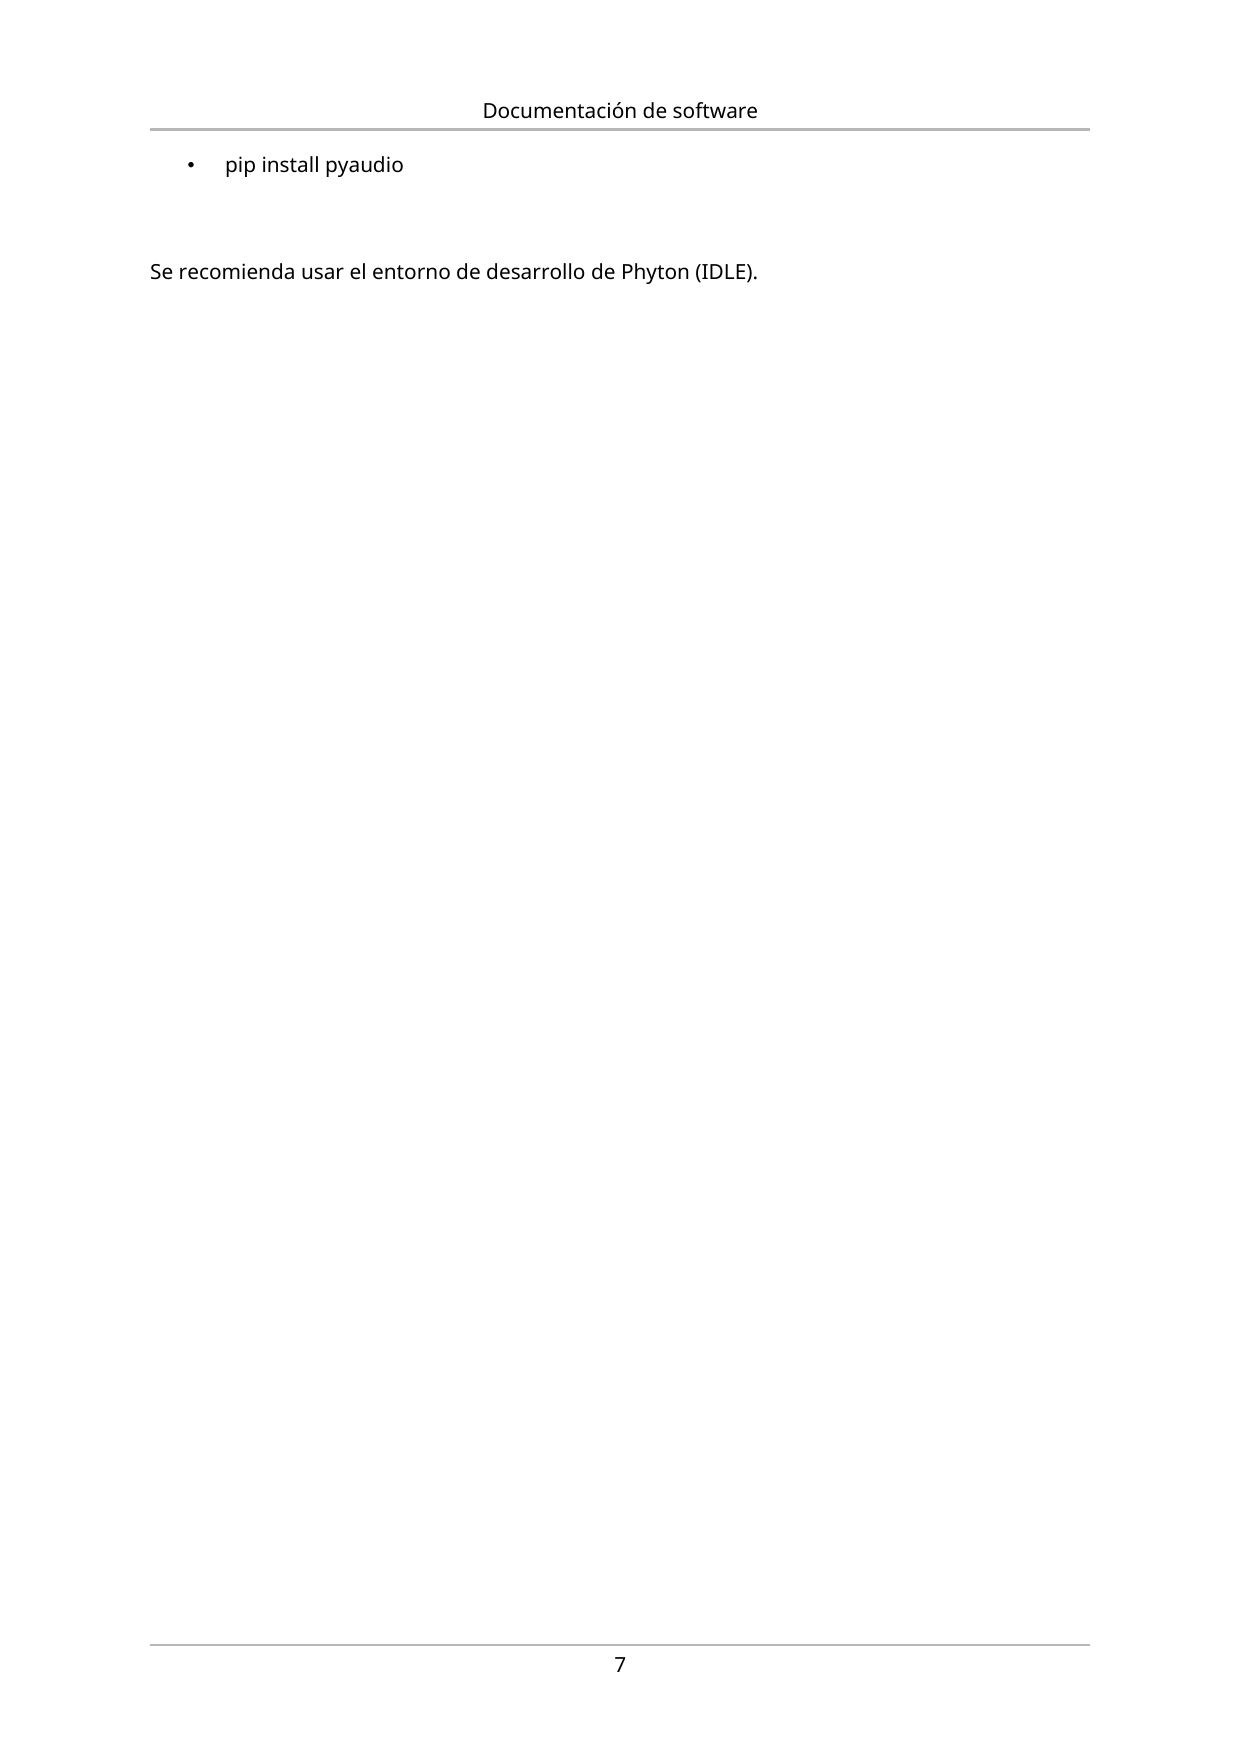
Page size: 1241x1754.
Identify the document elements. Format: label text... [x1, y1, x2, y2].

list pip install pyaudio [187, 150, 1090, 178]
text Se recomienda usar el entorno de desarrollo de Phyton (IDLE). [150, 257, 1090, 285]
